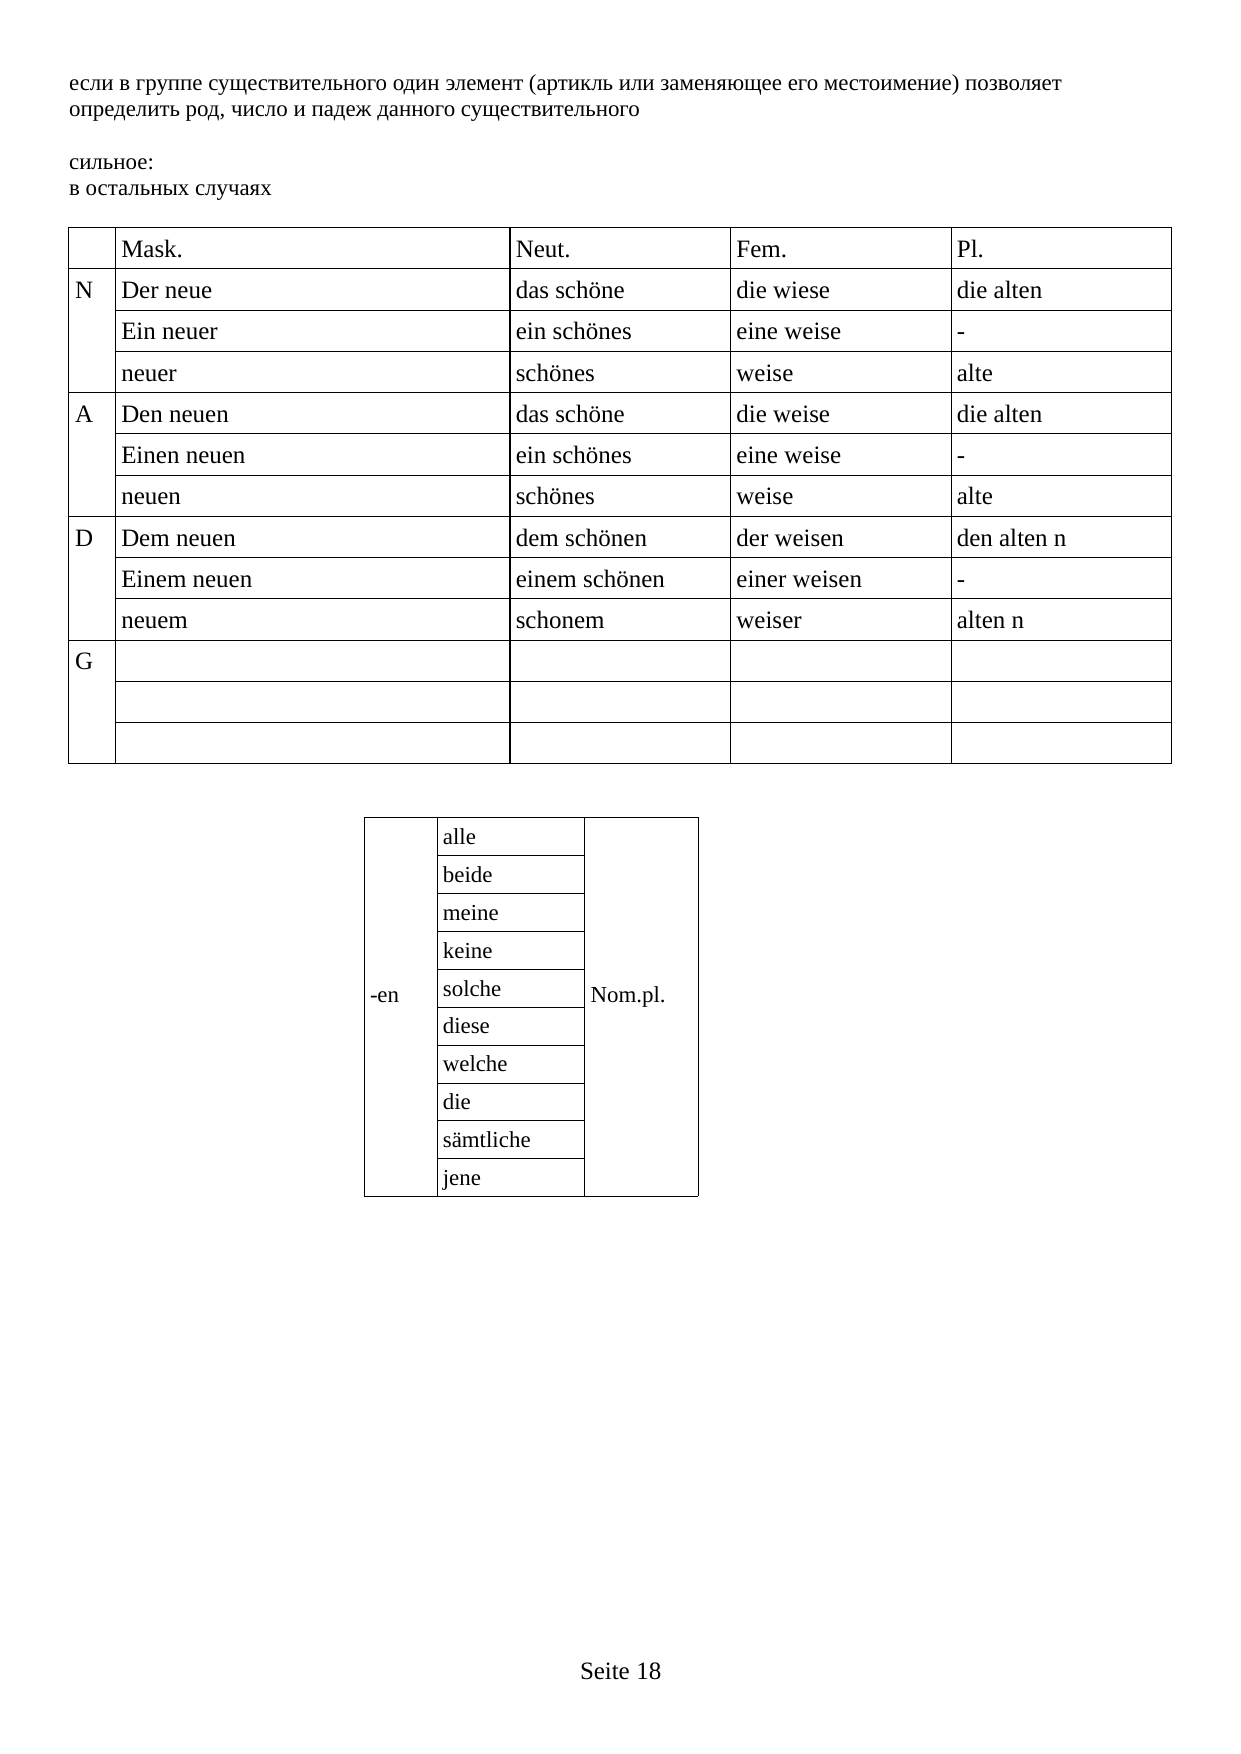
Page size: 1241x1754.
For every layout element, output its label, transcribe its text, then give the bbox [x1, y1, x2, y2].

table_cell alten n [952, 599, 1171, 639]
table_cell [731, 723, 951, 763]
table_cell [511, 723, 730, 763]
table_cell Einen neuen [116, 434, 509, 474]
table_cell meine [438, 894, 584, 931]
table_cell [952, 682, 1171, 722]
table_cell [116, 641, 509, 681]
table_cell Einem neuen [116, 558, 509, 598]
table_cell neuem [116, 599, 509, 639]
table_header alle [438, 818, 584, 855]
table_cell einer weisen [731, 558, 951, 598]
table_cell schönes [511, 476, 730, 516]
table_cell [116, 723, 509, 763]
table_cell - [952, 434, 1171, 474]
table_cell die alten [952, 269, 1171, 309]
table_cell A [69, 393, 115, 516]
table_cell [511, 682, 730, 722]
table_cell [952, 723, 1171, 763]
table_cell beide [438, 856, 584, 893]
table_cell Dem neuen [116, 517, 509, 557]
text в остальных случаях [69, 174, 1172, 201]
table_header Pl. [952, 228, 1171, 268]
table_cell die weise [731, 393, 951, 433]
table_cell eine weise [731, 311, 951, 351]
table_cell Den neuen [116, 393, 509, 433]
table_cell D [69, 517, 115, 639]
table_cell diese [438, 1008, 584, 1044]
table_cell einem schönen [511, 558, 730, 598]
table_cell neuen [116, 476, 509, 516]
table_header Neut. [511, 228, 730, 268]
table_cell weise [731, 352, 951, 392]
table_cell welche [438, 1046, 584, 1082]
table_header Mask. [116, 228, 509, 268]
table_cell Ein neuer [116, 311, 509, 351]
table_cell weiser [731, 599, 951, 639]
table_cell dem schönen [511, 517, 730, 557]
table_cell das schöne [511, 269, 730, 309]
table_header -en [365, 818, 437, 1196]
text если в группе существительного один элемент (артикль или заменяющее его местоимение) позволяет определить род, число и падеж данного существительного [69, 69, 1172, 122]
table_cell weise [731, 476, 951, 516]
table_cell G [69, 641, 115, 763]
table_cell der weisen [731, 517, 951, 557]
table_cell jene [438, 1159, 584, 1196]
table_cell die wiese [731, 269, 951, 309]
table_header Fem. [731, 228, 951, 268]
table_cell Der neue [116, 269, 509, 309]
table_cell die [438, 1084, 584, 1120]
table_cell schönes [511, 352, 730, 392]
table_cell den alten n [952, 517, 1171, 557]
table_cell schonem [511, 599, 730, 639]
table_cell [116, 682, 509, 722]
table_header Nom.pl. [585, 818, 698, 1196]
table_cell [952, 641, 1171, 681]
table_cell - [952, 311, 1171, 351]
table_cell neuer [116, 352, 509, 392]
table_cell das schöne [511, 393, 730, 433]
table_cell ein schönes [511, 434, 730, 474]
table_cell eine weise [731, 434, 951, 474]
table_cell [731, 641, 951, 681]
table_cell keine [438, 932, 584, 969]
table_cell solche [438, 970, 584, 1007]
table_cell sämtliche [438, 1121, 584, 1158]
text сильное: [69, 148, 1172, 174]
table_cell die alten [952, 393, 1171, 433]
table_cell alte [952, 352, 1171, 392]
table_cell - [952, 558, 1171, 598]
table_header [69, 228, 115, 268]
table_cell [511, 641, 730, 681]
table_cell alte [952, 476, 1171, 516]
table_cell N [69, 269, 115, 392]
table_cell [731, 682, 951, 722]
table_cell ein schönes [511, 311, 730, 351]
